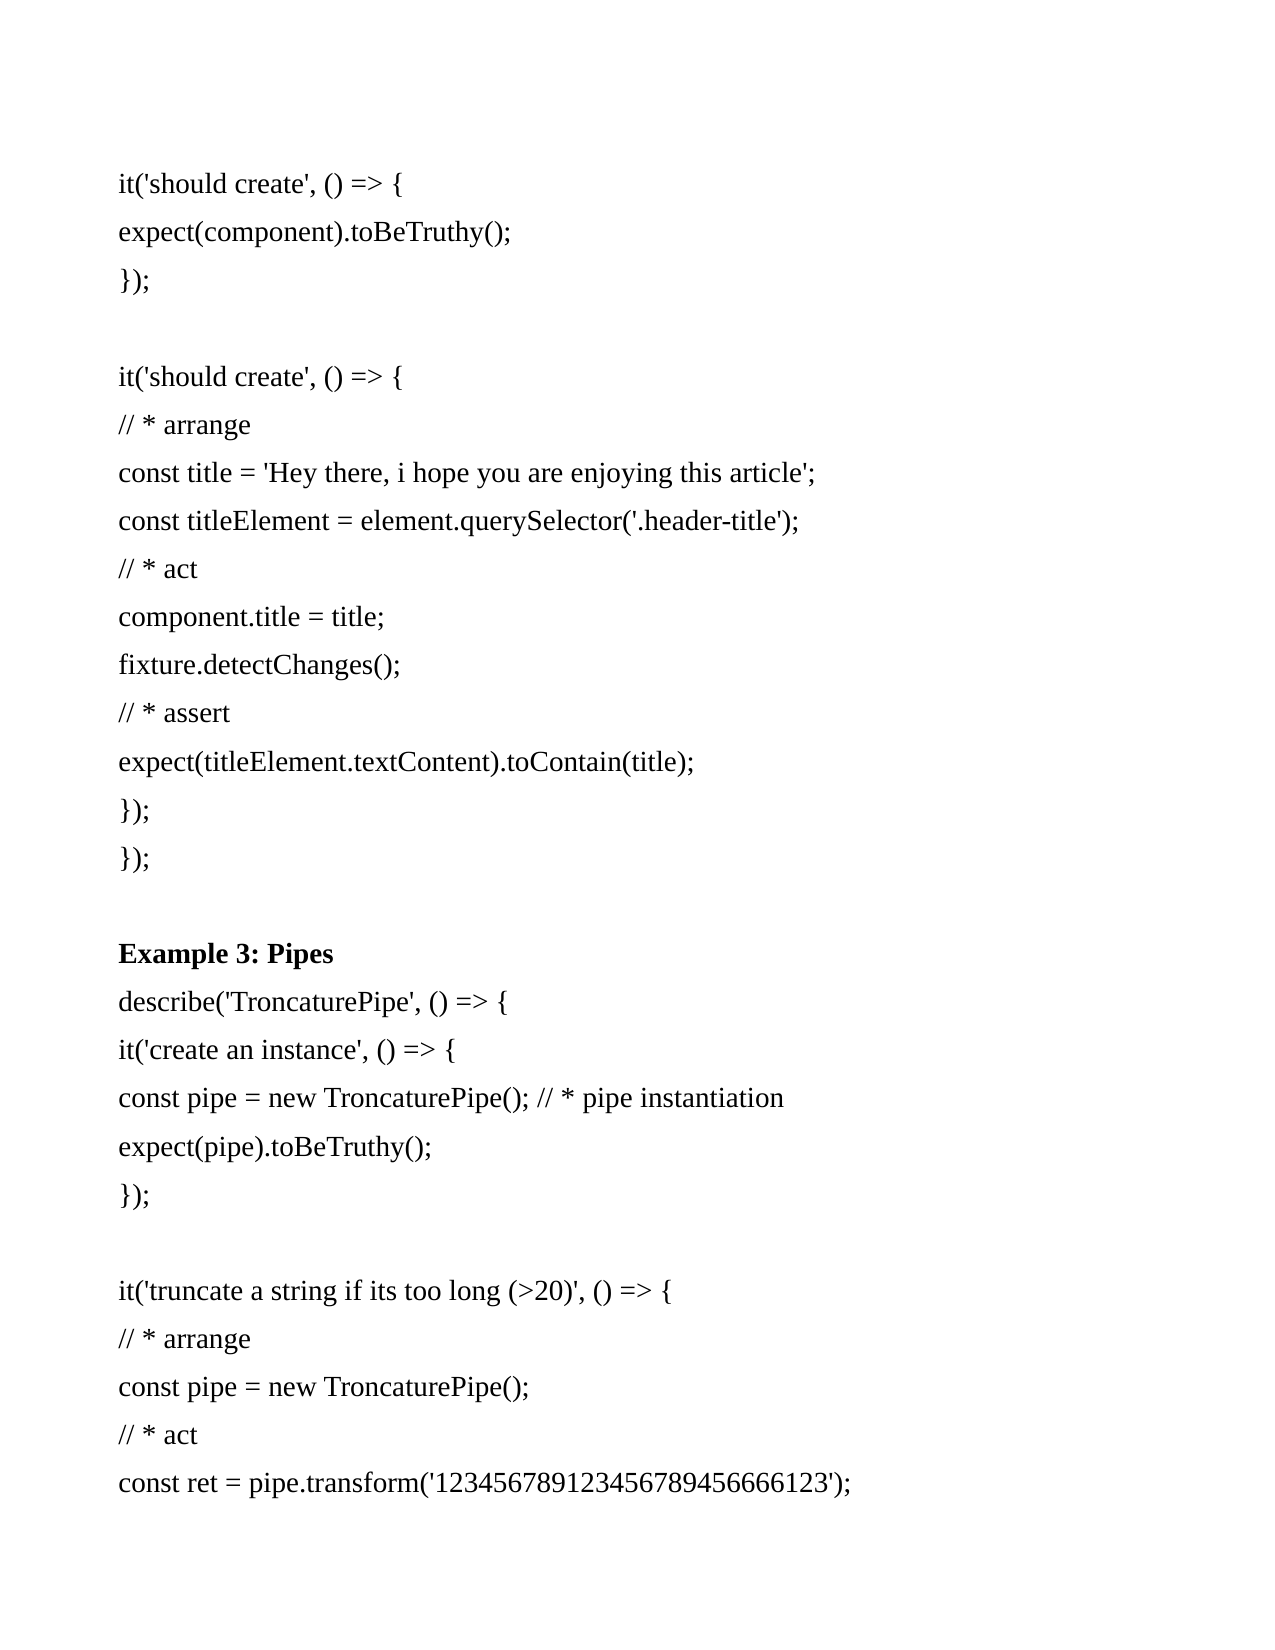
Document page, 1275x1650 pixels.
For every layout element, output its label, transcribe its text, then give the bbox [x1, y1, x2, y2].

text it('should create', () => { [118, 166, 1157, 200]
text }); [118, 1177, 1157, 1210]
text Example 3: Pipes [118, 936, 1157, 970]
text component.title = title; [118, 599, 1157, 633]
text expect(titleElement.textContent).toContain(title); [118, 744, 1157, 777]
text const pipe = new TroncaturePipe(); // * pipe instantiation [118, 1081, 1157, 1114]
text fixture.detectChanges(); [118, 647, 1157, 681]
text it('create an instance', () => { [118, 1032, 1157, 1066]
text const pipe = new TroncaturePipe(); [118, 1369, 1157, 1403]
text }); [118, 840, 1157, 873]
text // * act [118, 551, 1157, 585]
text describe('TroncaturePipe', () => { [118, 984, 1157, 1018]
text const title = 'Hey there, i hope you are enjoying this article'; [118, 455, 1157, 488]
text }); [118, 262, 1157, 296]
text expect(pipe).toBeTruthy(); [118, 1129, 1157, 1162]
text it('should create', () => { [118, 359, 1157, 392]
text }); [118, 792, 1157, 825]
text // * arrange [118, 1321, 1157, 1355]
text it('truncate a string if its too long (>20)', () => { [118, 1273, 1157, 1307]
text // * act [118, 1417, 1157, 1451]
text const titleElement = element.querySelector('.header-title'); [118, 503, 1157, 537]
text expect(component).toBeTruthy(); [118, 214, 1157, 248]
text // * arrange [118, 407, 1157, 440]
text const ret = pipe.transform('123456789123456789456666123'); [118, 1466, 1157, 1499]
text // * assert [118, 696, 1157, 729]
